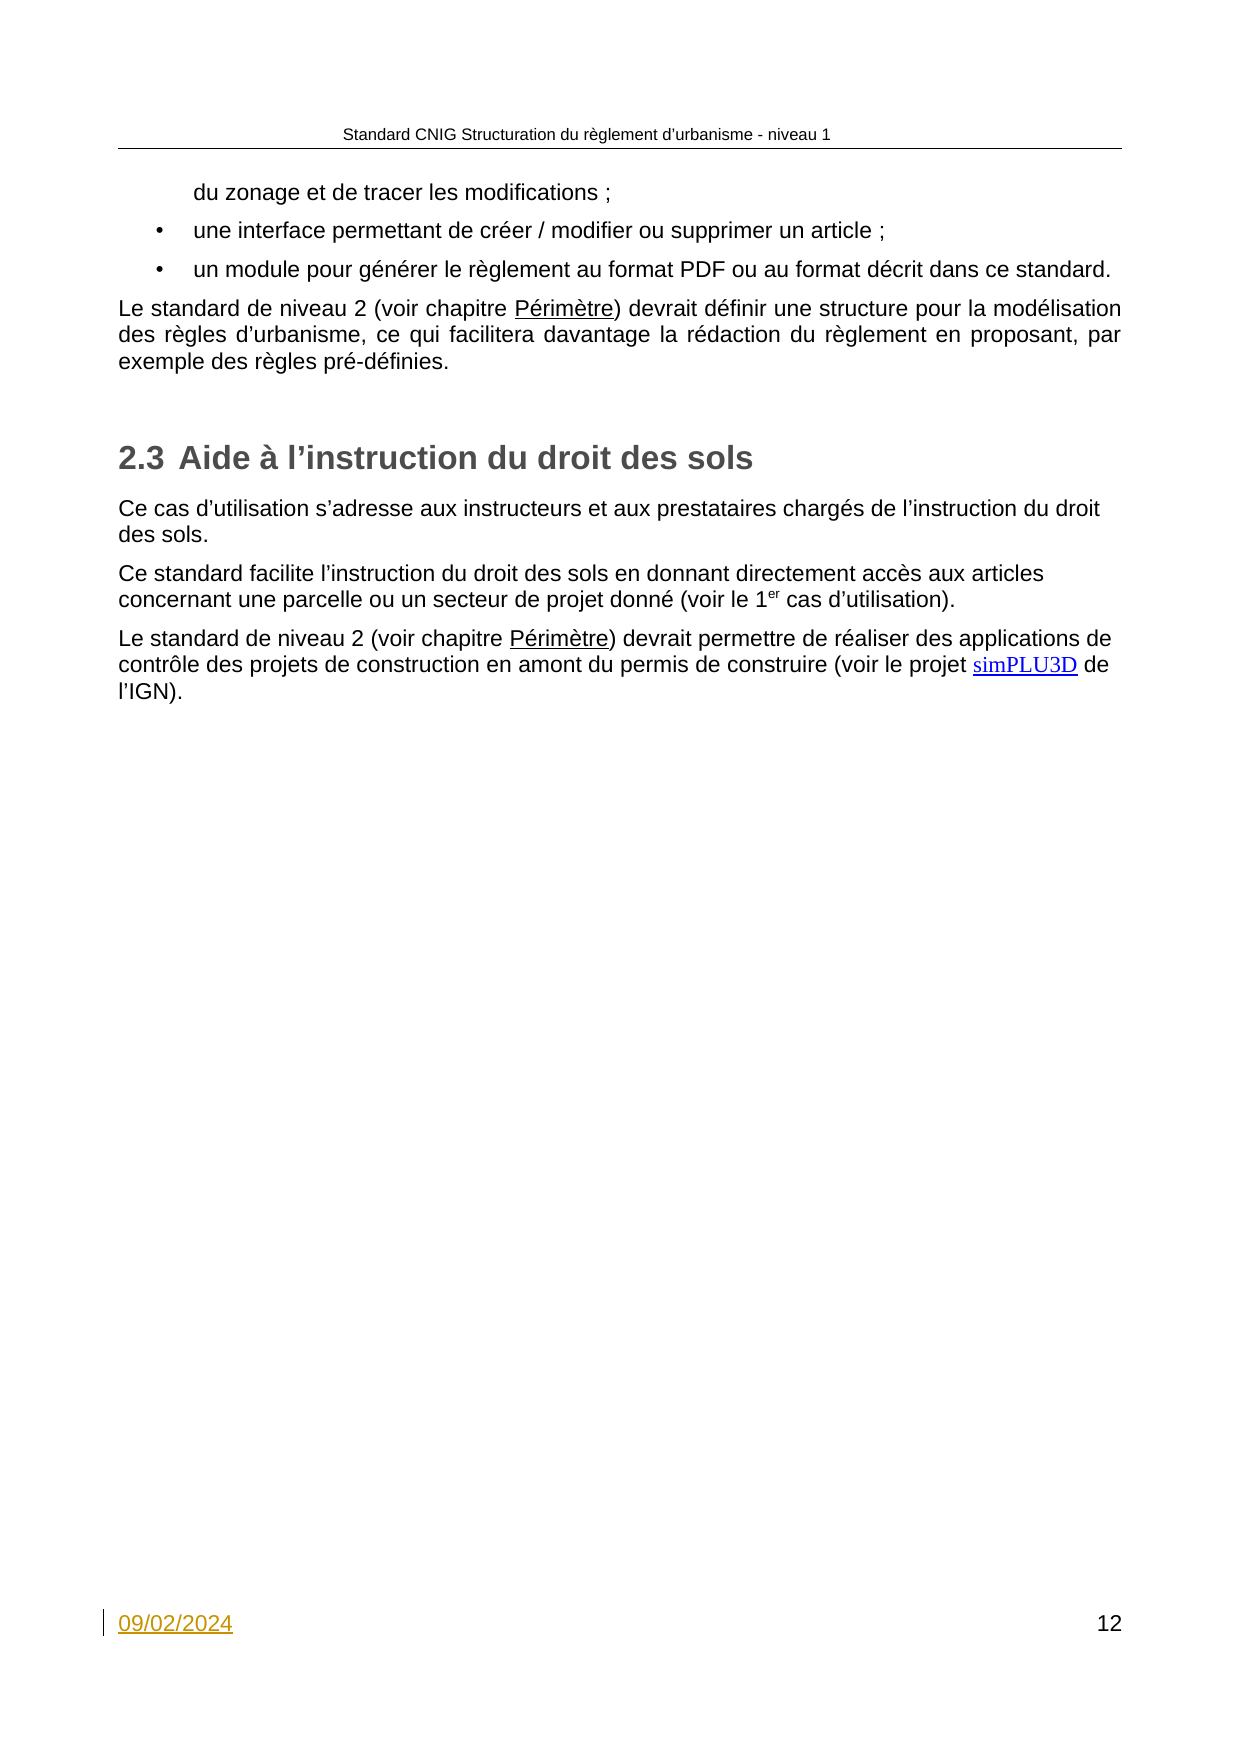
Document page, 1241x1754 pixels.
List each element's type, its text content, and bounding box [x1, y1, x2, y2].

list une interface permettant de créer / modifier ou supprimer un article ; [156, 217, 1122, 244]
subtitle Aide à l’instruction du droit des sols [118, 438, 1122, 476]
text Le standard de niveau 2 (voir chapitre Périmètre) devrait permettre de réaliser des applications de contrôle des projets de construction en amont du permis de construire (voir le projet simPLU3D de l’IGN). [118, 625, 1122, 704]
text Le standard de niveau 2 (voir chapitre Périmètre) devrait définir une structure pour la modélisation des règles d’urbanisme, ce qui facilitera davantage la rédaction du règlement en proposant, par exemple des règles pré-définies. [118, 295, 1122, 374]
text Ce standard facilite l’instruction du droit des sols en donnant directement accès aux articles concernant une parcelle ou un secteur de projet donné (voir le 1er cas d’utilisation). [118, 560, 1122, 612]
text Ce cas d’utilisation s’adresse aux instructeurs et aux prestataires chargés de l’instruction du droit des sols. [118, 494, 1122, 547]
list du zonage et de tracer les modifications ; [156, 178, 1122, 205]
list un module pour générer le règlement au format PDF ou au format décrit dans ce standard. [156, 256, 1122, 282]
